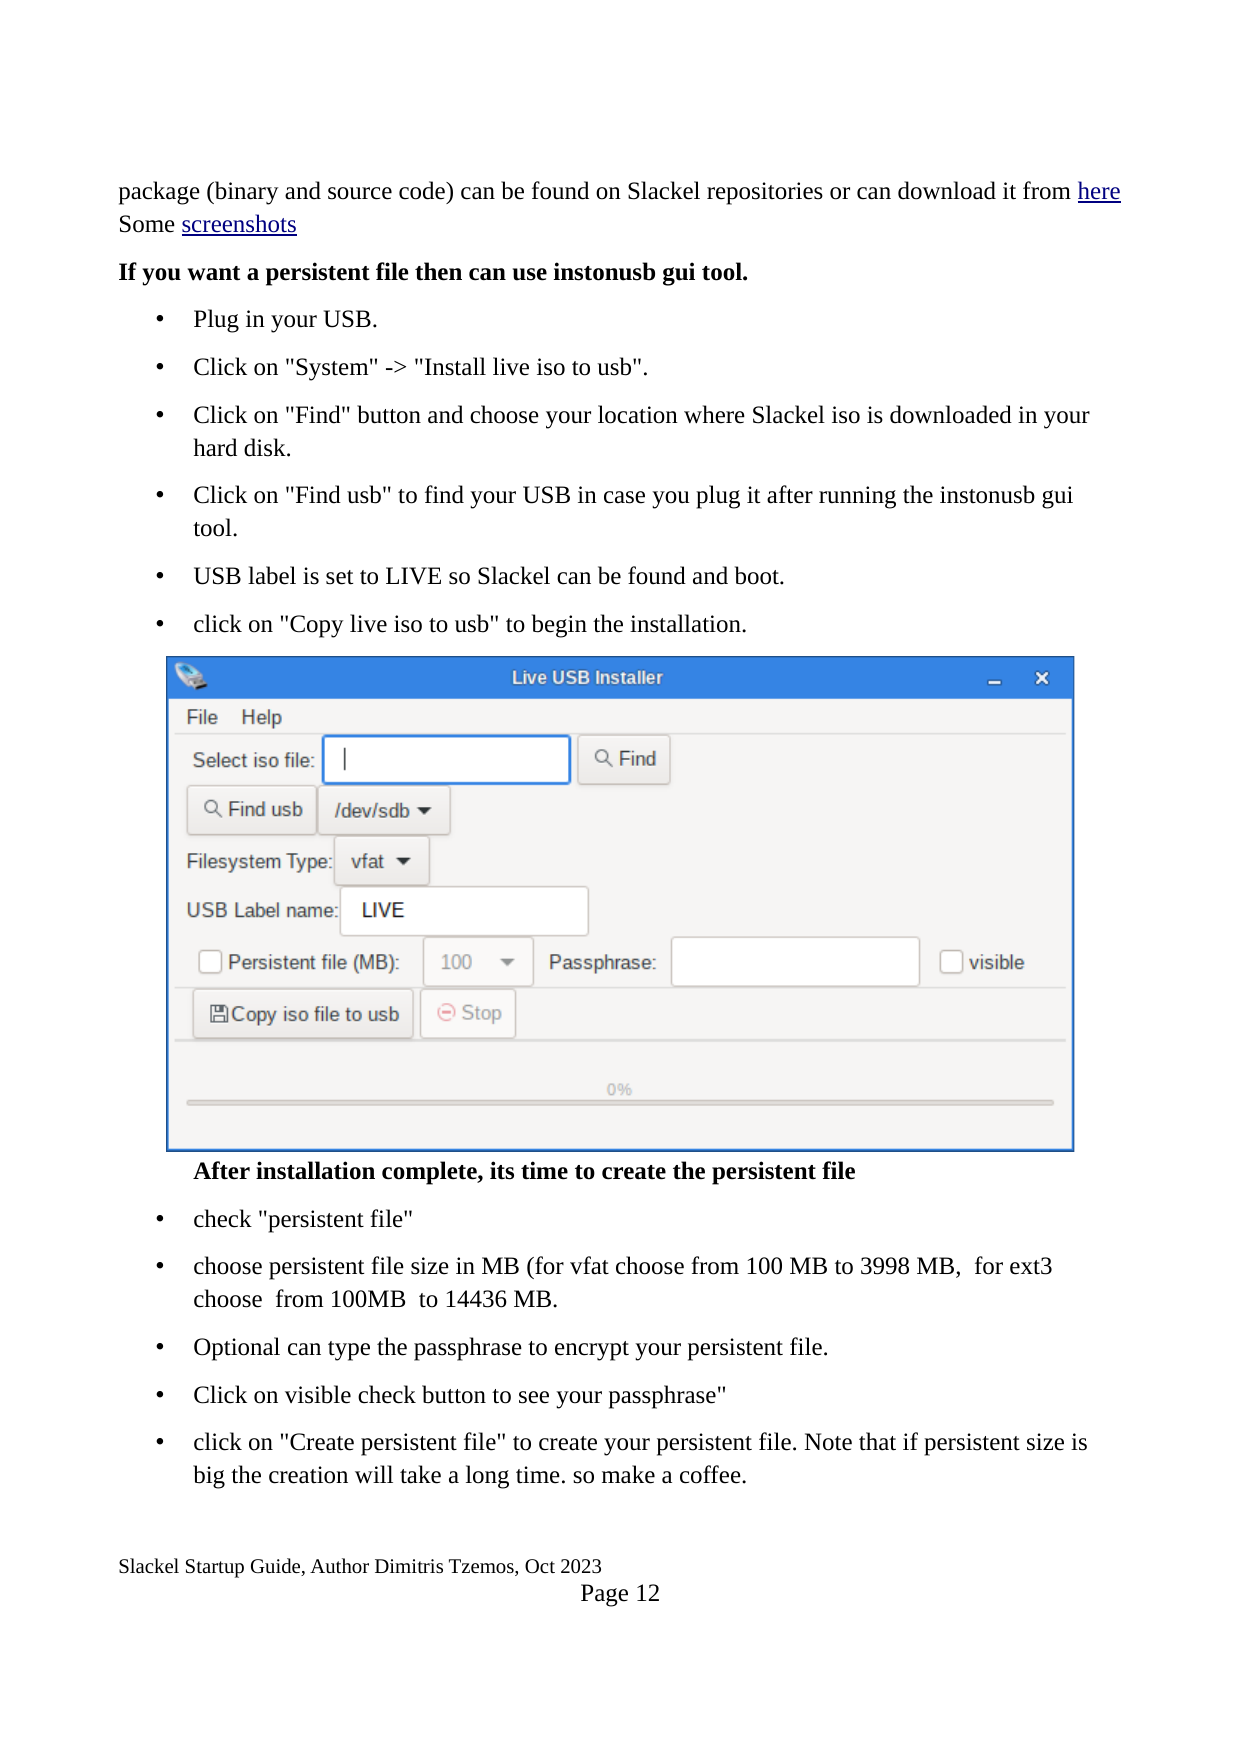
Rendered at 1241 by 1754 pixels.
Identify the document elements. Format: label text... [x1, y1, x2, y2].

list Optional can type the passphrase to encrypt your persistent file. [156, 1332, 1122, 1361]
list Click on "Find usb" to find your USB in case you plug it after running the instonusb gui tool. [156, 480, 1122, 542]
text After installation complete, its time to create the persistent file [193, 704, 1122, 1185]
list choose persistent file size in MB (for vfat choose from 100 MB to 3998 MB, for ext3 choose from 100MB to 14436 MB. [156, 1251, 1122, 1313]
text If you want a persistent file then can use instonusb gui tool. [118, 257, 1122, 286]
list Click on visible check button to see your passphrase" [156, 1380, 1122, 1408]
list click on "Copy live iso to usb" to begin the installation. [156, 609, 1122, 637]
list click on "Create persistent file" to create your persistent file. Note that if persistent size is big the creation will take a long time. so make a coffee. [156, 1427, 1122, 1489]
list Click on "Find" button and choose your location where Slackel iso is downloaded in your hard disk. [156, 400, 1122, 462]
text package (binary and source code) can be found on Slackel repositories or can download it from here Some screenshots [118, 176, 1122, 238]
list Click on "System" -> "Install live iso to usb". [156, 352, 1122, 381]
list check "persistent file" [156, 1204, 1122, 1233]
list USB label is set to LIVE so Slackel can be found and boot. [156, 561, 1122, 590]
list Plug in your USB. [156, 304, 1122, 333]
picture [166, 656, 1075, 1152]
